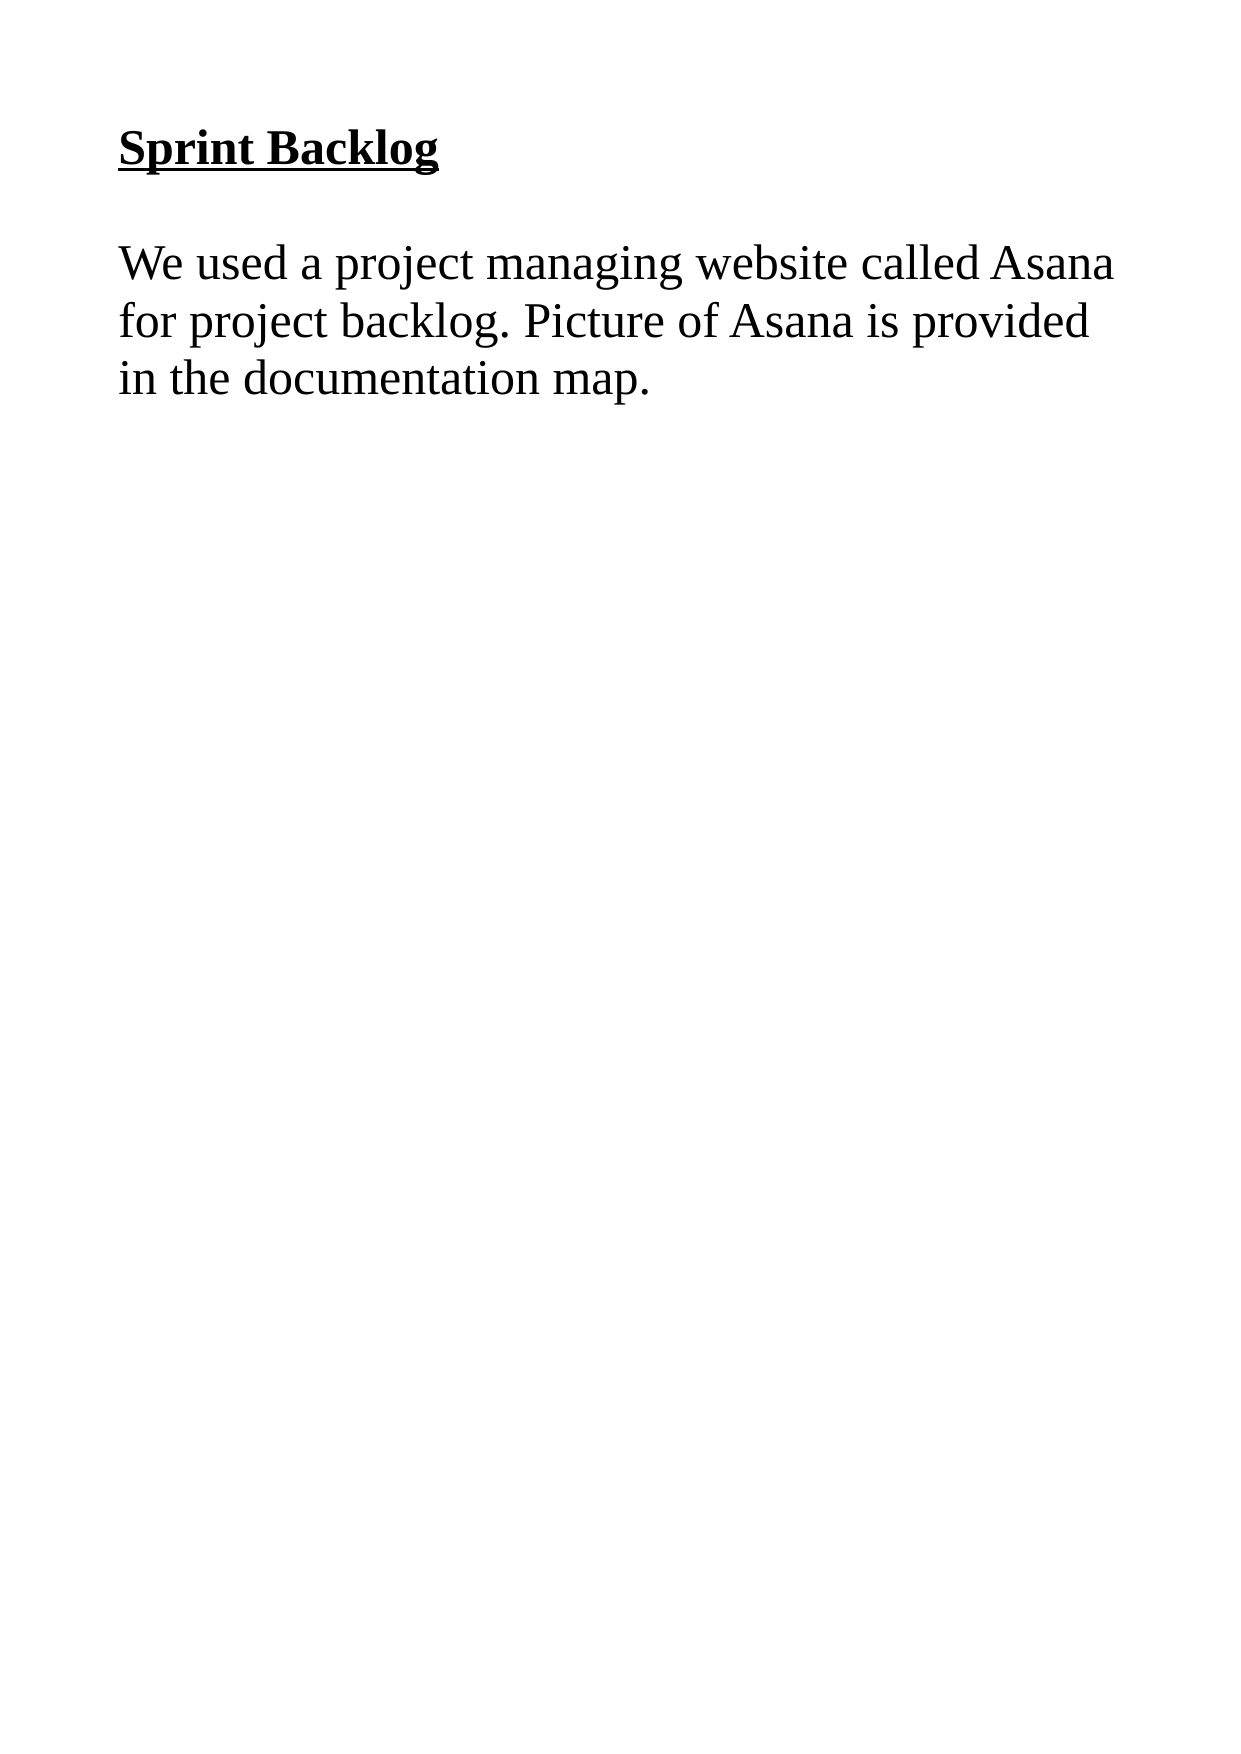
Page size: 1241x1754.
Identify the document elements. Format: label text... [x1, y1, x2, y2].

text Sprint Backlog [118, 118, 1122, 176]
text We used a project managing website called Asana for project backlog. Picture of Asana is provided in the documentation map. [118, 233, 1122, 406]
